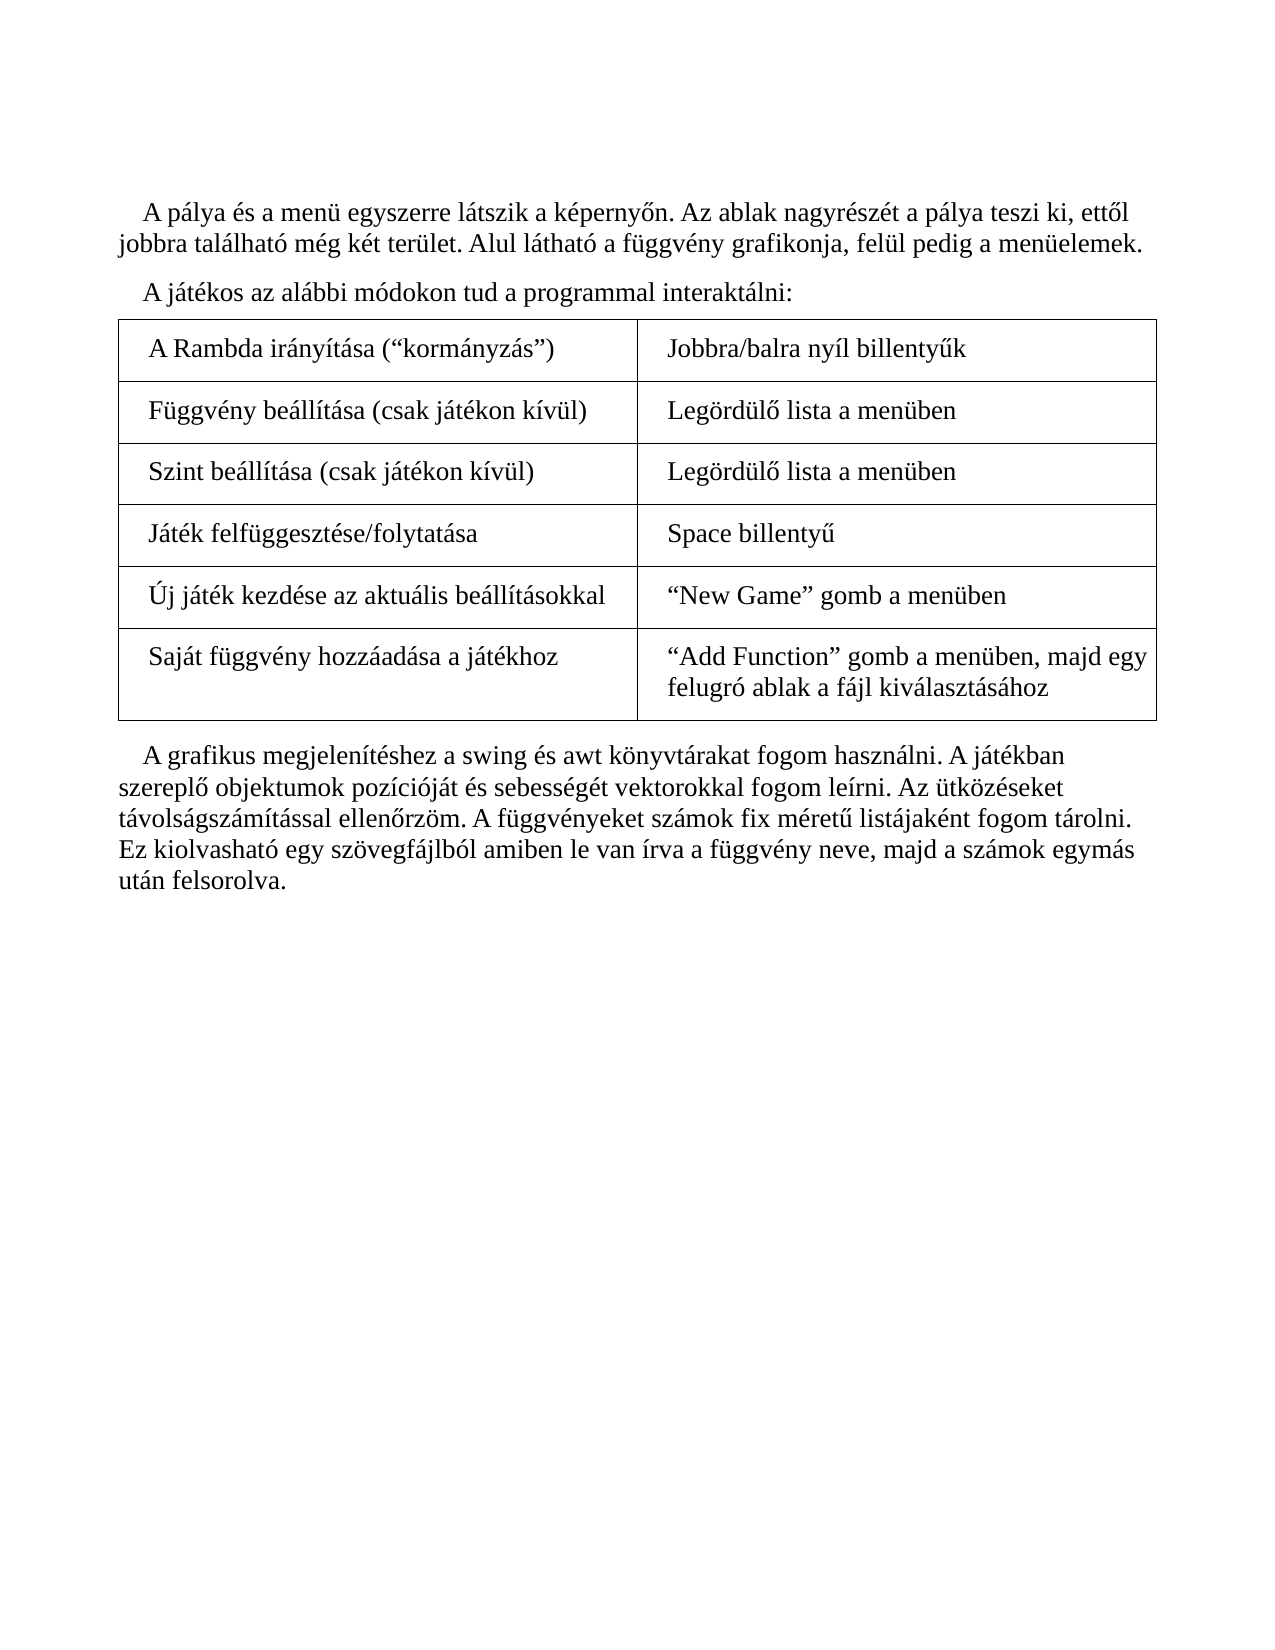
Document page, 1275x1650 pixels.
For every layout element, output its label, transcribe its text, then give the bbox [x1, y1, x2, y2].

table_header A Rambda irányítása (“kormányzás”) [119, 320, 637, 381]
table_cell Legördülő lista a menüben [638, 382, 1156, 443]
text A pálya és a menü egyszerre látszik a képernyőn. Az ablak nagyrészét a pálya teszi ki, ettől jobbra található még két terület. Alul látható a függvény grafikonja, felül pedig a menüelemek. [118, 196, 1157, 258]
table_cell Függvény beállítása (csak játékon kívül) [119, 382, 637, 443]
table_header Jobbra/balra nyíl billentyűk [638, 320, 1156, 381]
text A játékos az alábbi módokon tud a programmal interaktálni: [118, 276, 1157, 307]
text A grafikus megjelenítéshez a swing és awt könyvtárakat fogom használni. A játékban szereplő objektumok pozícióját és sebességét vektorokkal fogom leírni. Az ütközéseket távolságszámítással ellenőrzöm. A függvényeket számok fix méretű listájaként fogom tárolni. Ez kiolvasható egy szövegfájlból amiben le van írva a függvény neve, majd a számok egymás után felsorolva. [118, 739, 1157, 895]
table_cell Space billentyű [638, 505, 1156, 566]
table_cell “Add Function” gomb a menüben, majd egy felugró ablak a fájl kiválasztásához [638, 629, 1156, 720]
table_cell Szint beállítása (csak játékon kívül) [119, 444, 637, 504]
table_cell Legördülő lista a menüben [638, 444, 1156, 504]
table_cell Saját függvény hozzáadása a játékhoz [119, 629, 637, 720]
table_cell Játék felfüggesztése/folytatása [119, 505, 637, 566]
table_cell Új játék kezdése az aktuális beállításokkal [119, 567, 637, 628]
table_cell “New Game” gomb a menüben [638, 567, 1156, 628]
